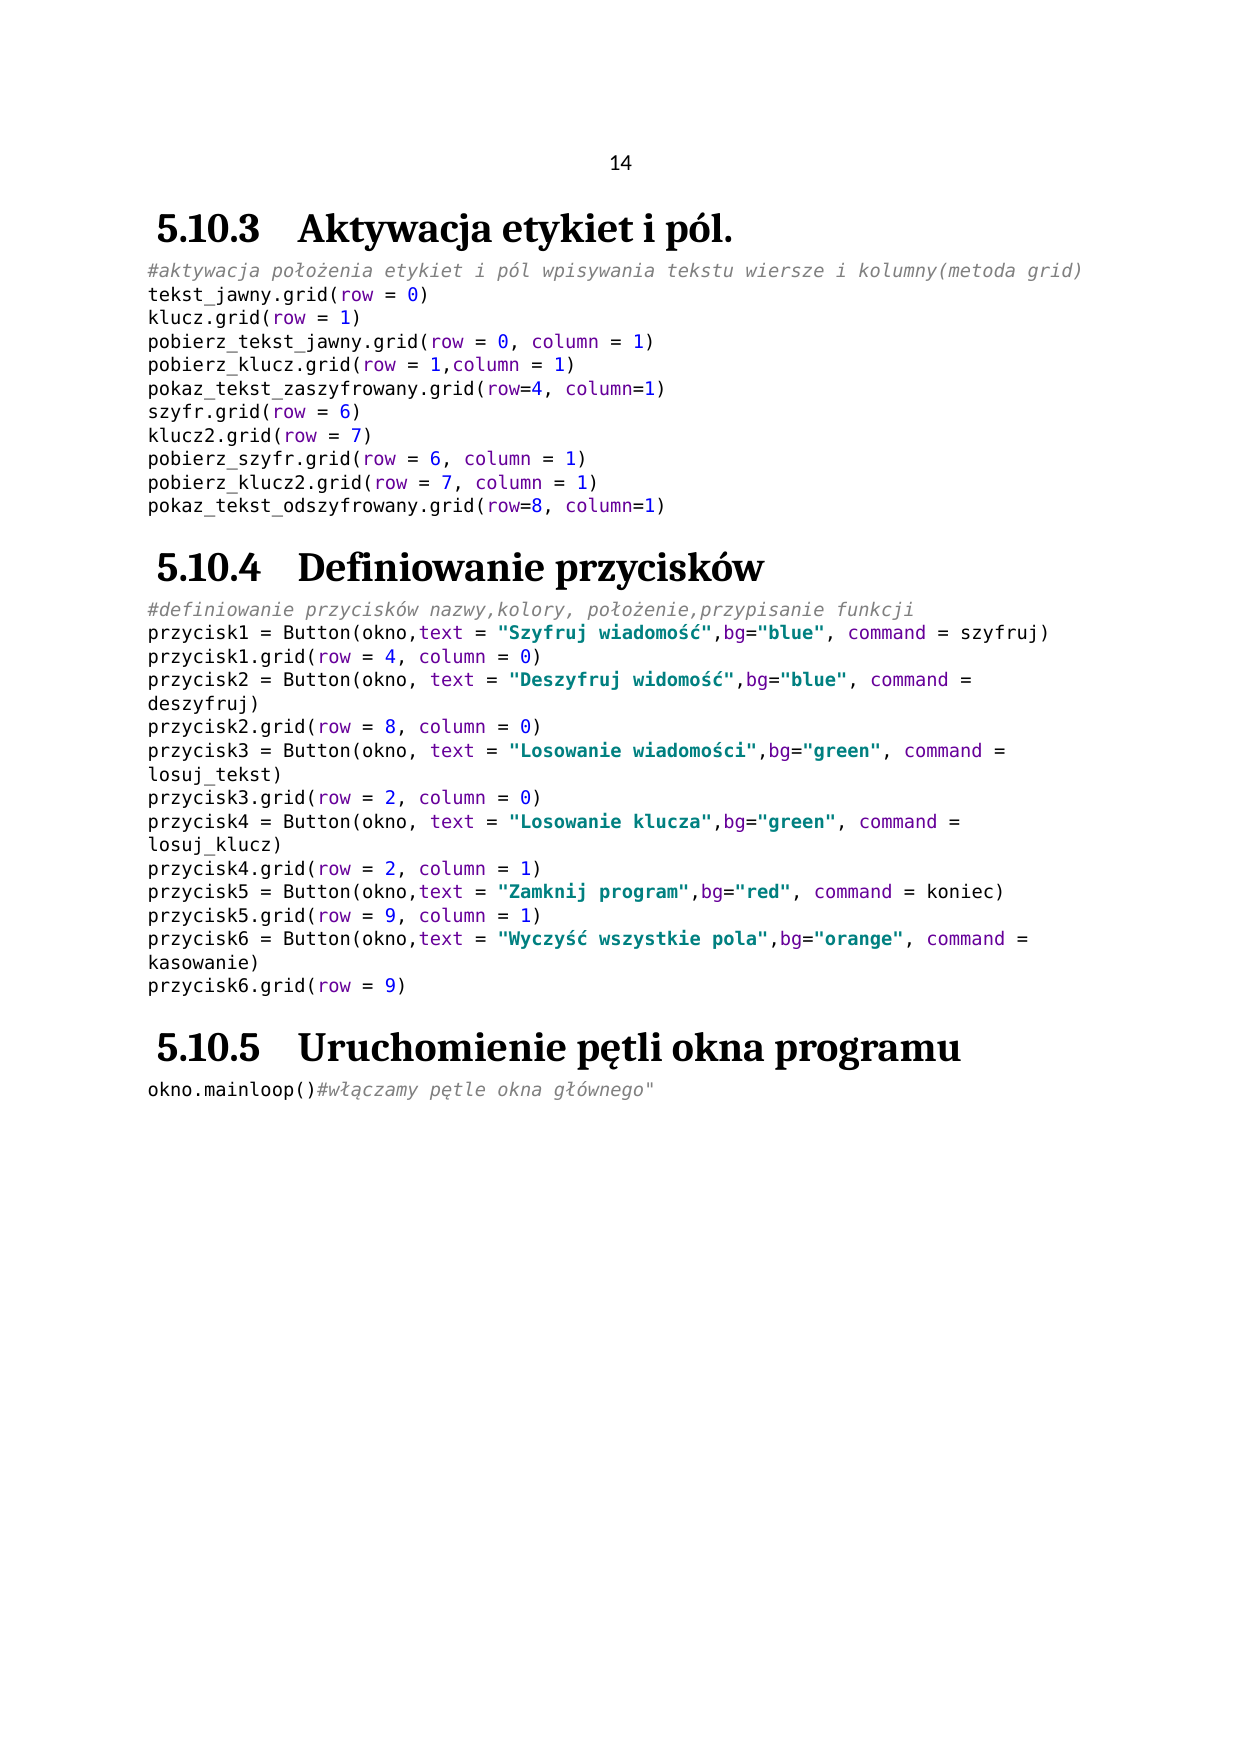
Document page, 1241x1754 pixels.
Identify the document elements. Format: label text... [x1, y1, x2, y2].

text okno.mainloop()#włączamy pętle okna głównego" [147, 1079, 1093, 1101]
text #aktywacja położenia etykiet i pól wpisywania tekstu wiersze i kolumny(metoda grid) tekst_jawny.grid(row = 0) klucz.grid(row = 1) pobierz_tekst_jawny.grid(row = 0, column = 1) pobierz_klucz.grid(row = 1,column = 1) pokaz_tekst_zaszyfrowany.grid(row=4, column=1) szyfr.grid(row = 6) klucz2.grid(row = 7) pobierz_szyfr.grid(row = 6, column = 1) pobierz_klucz2.grid(row = 7, column = 1) pokaz_tekst_odszyfrowany.grid(row=8, column=1) [147, 260, 1093, 517]
subtitle Uruchomienie pętli okna programu [147, 1024, 1093, 1072]
text #definiowanie przycisków nazwy,kolory, położenie,przypisanie funkcji przycisk1 = Button(okno,text = "Szyfruj wiadomość",bg="blue", command = szyfruj) przycisk1.grid(row = 4, column = 0) przycisk2 = Button(okno, text = "Deszyfruj widomość",bg="blue", command = deszyfruj) przycisk2.grid(row = 8, column = 0) przycisk3 = Button(okno, text = "Losowanie wiadomości",bg="green", command = losuj_tekst) przycisk3.grid(row = 2, column = 0) przycisk4 = Button(okno, text = "Losowanie klucza",bg="green", command = losuj_klucz) przycisk4.grid(row = 2, column = 1) przycisk5 = Button(okno,text = "Zamknij program",bg="red", command = koniec) przycisk5.grid(row = 9, column = 1) przycisk6 = Button(okno,text = "Wyczyść wszystkie pola",bg="orange", command = kasowanie) przycisk6.grid(row = 9) [147, 599, 1093, 997]
subtitle Definiowanie przycisków [147, 544, 1093, 592]
subtitle Aktywacja etykiet i pól. [147, 205, 1093, 253]
